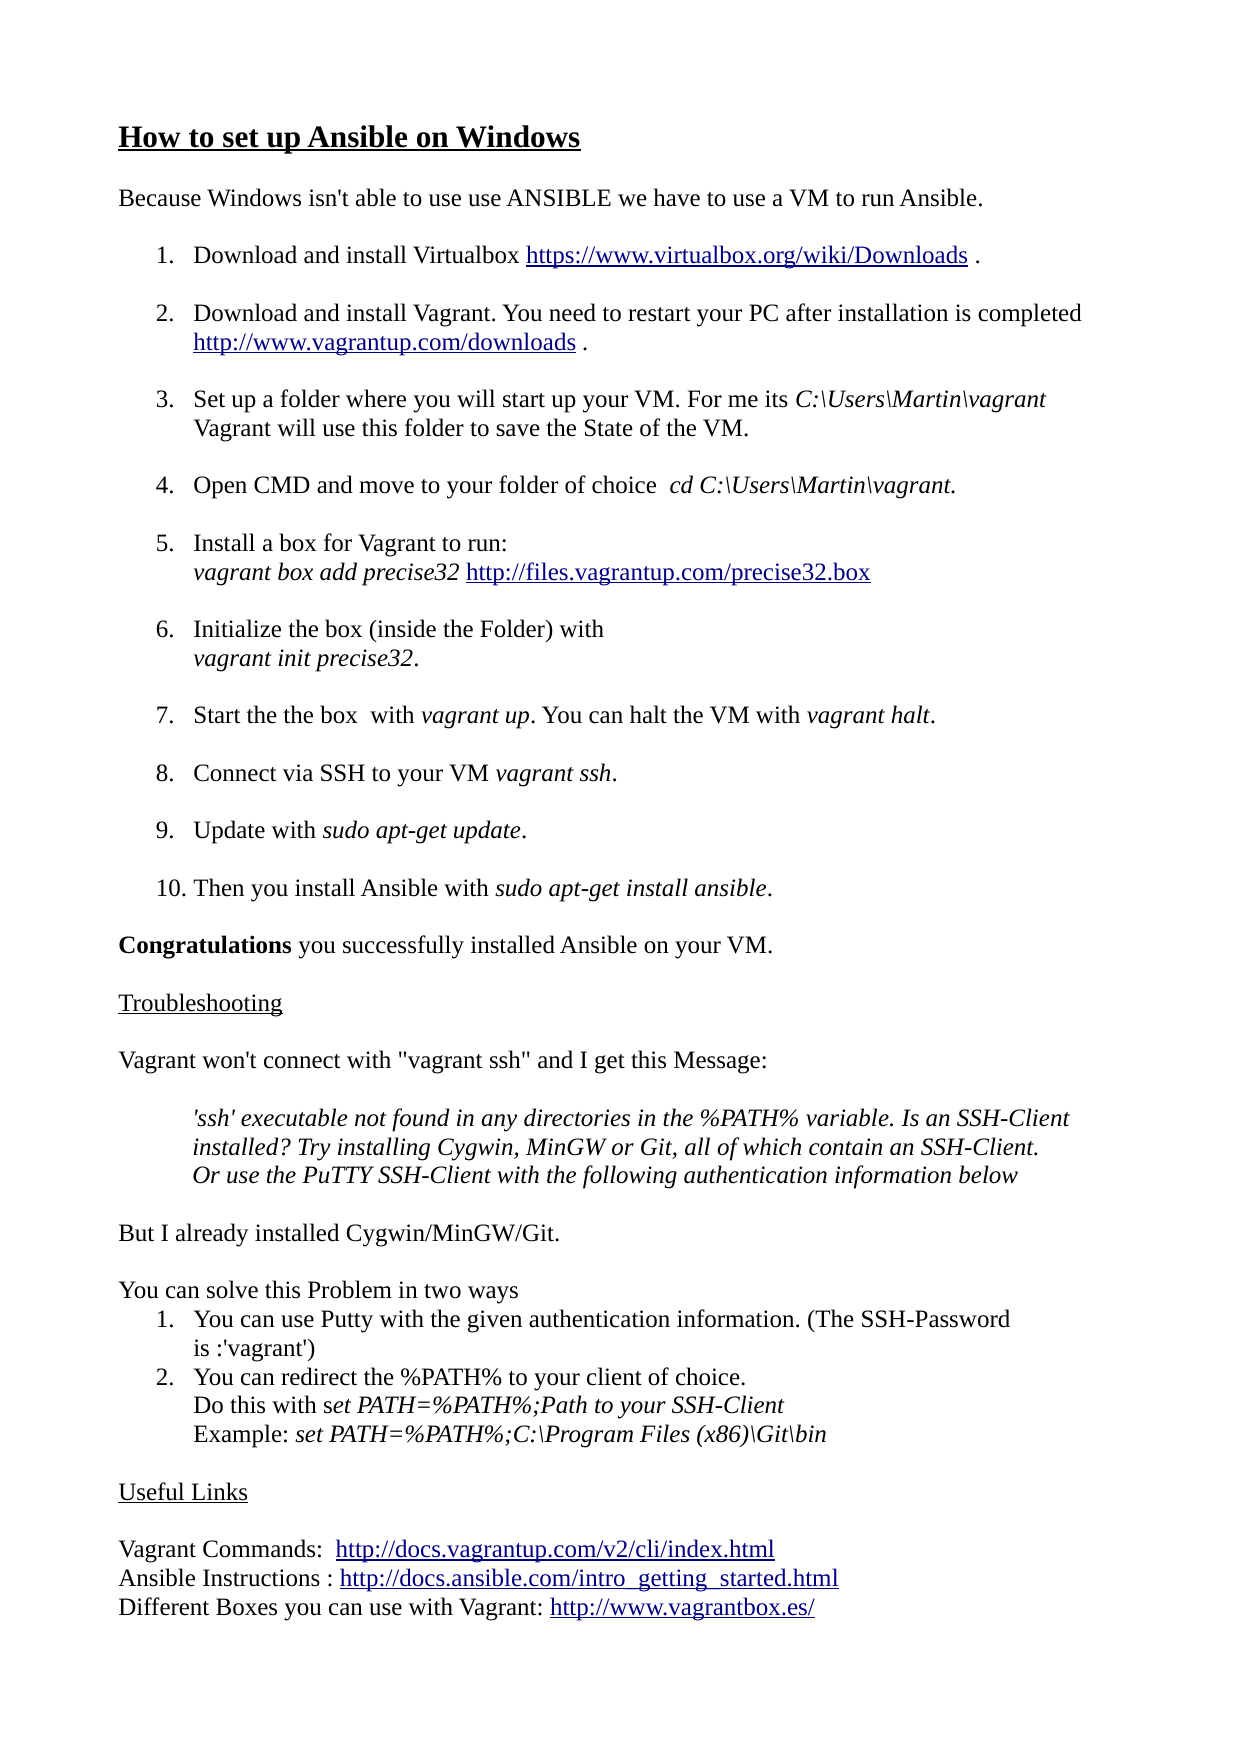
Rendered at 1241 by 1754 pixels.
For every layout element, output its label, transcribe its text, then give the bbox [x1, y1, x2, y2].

text How to set up Ansible on Windows [118, 118, 1122, 154]
text Or use the PuTTY SSH-Client with the following authentication information below [118, 1160, 1122, 1189]
text Useful Links [118, 1477, 1122, 1505]
list Initialize the box (inside the Folder) with [156, 614, 1122, 643]
list vagrant box add precise32 http://files.vagrantup.com/precise32.box [156, 557, 1122, 585]
list Install a box for Vagrant to run: [156, 528, 1122, 557]
list Start the the box with vagrant up. You can halt the VM with vagrant halt. [156, 700, 1122, 729]
list Download and install Virtualbox https://www.virtualbox.org/wiki/Downloads . [156, 240, 1122, 269]
text You can solve this Problem in two ways [118, 1275, 1122, 1304]
list Update with sudo apt-get update. [156, 815, 1122, 844]
list Set up a folder where you will start up your VM. For me its C:\Users\Martin\vagrant [156, 384, 1122, 413]
text But I already installed Cygwin/MinGW/Git. [118, 1218, 1122, 1247]
list You can use Putty with the given authentication information. (The SSH-Password is :'vagrant') [156, 1304, 1122, 1362]
text Different Boxes you can use with Vagrant: http://www.vagrantbox.es/ [118, 1592, 1122, 1620]
list Connect via SSH to your VM vagrant ssh. [156, 758, 1122, 787]
list Then you install Ansible with sudo apt-get install ansible. [156, 873, 1122, 902]
text Vagrant Commands: http://docs.vagrantup.com/v2/cli/index.html [118, 1534, 1122, 1563]
text Vagrant won't connect with "vagrant ssh" and I get this Message: [118, 1045, 1122, 1074]
list Open CMD and move to your folder of choice cd C:\Users\Martin\vagrant. [156, 470, 1122, 499]
text Troubleshooting [118, 988, 1122, 1017]
list You can redirect the %PATH% to your client of choice. [156, 1362, 1122, 1390]
list Do this with set PATH=%PATH%;Path to your SSH-Client [156, 1390, 1122, 1419]
text Because Windows isn't able to use use ANSIBLE we have to use a VM to run Ansible. [118, 183, 1122, 212]
list Download and install Vagrant. You need to restart your PC after installation is completed http://www.vagrantup.com/downloads . [156, 298, 1122, 355]
text Ansible Instructions : http://docs.ansible.com/intro_getting_started.html [118, 1563, 1122, 1592]
list Example: set PATH=%PATH%;C:\Program Files (x86)\Git\bin [156, 1419, 1122, 1448]
list Vagrant will use this folder to save the State of the VM. [156, 413, 1122, 442]
text Congratulations you successfully installed Ansible on your VM. [118, 930, 1122, 959]
list vagrant init precise32. [156, 643, 1122, 672]
text 'ssh' executable not found in any directories in the %PATH% variable. Is an SSH-Client installed? Try installing Cygwin, MinGW or Git, all of which contain an SSH-Client. [118, 1103, 1122, 1160]
